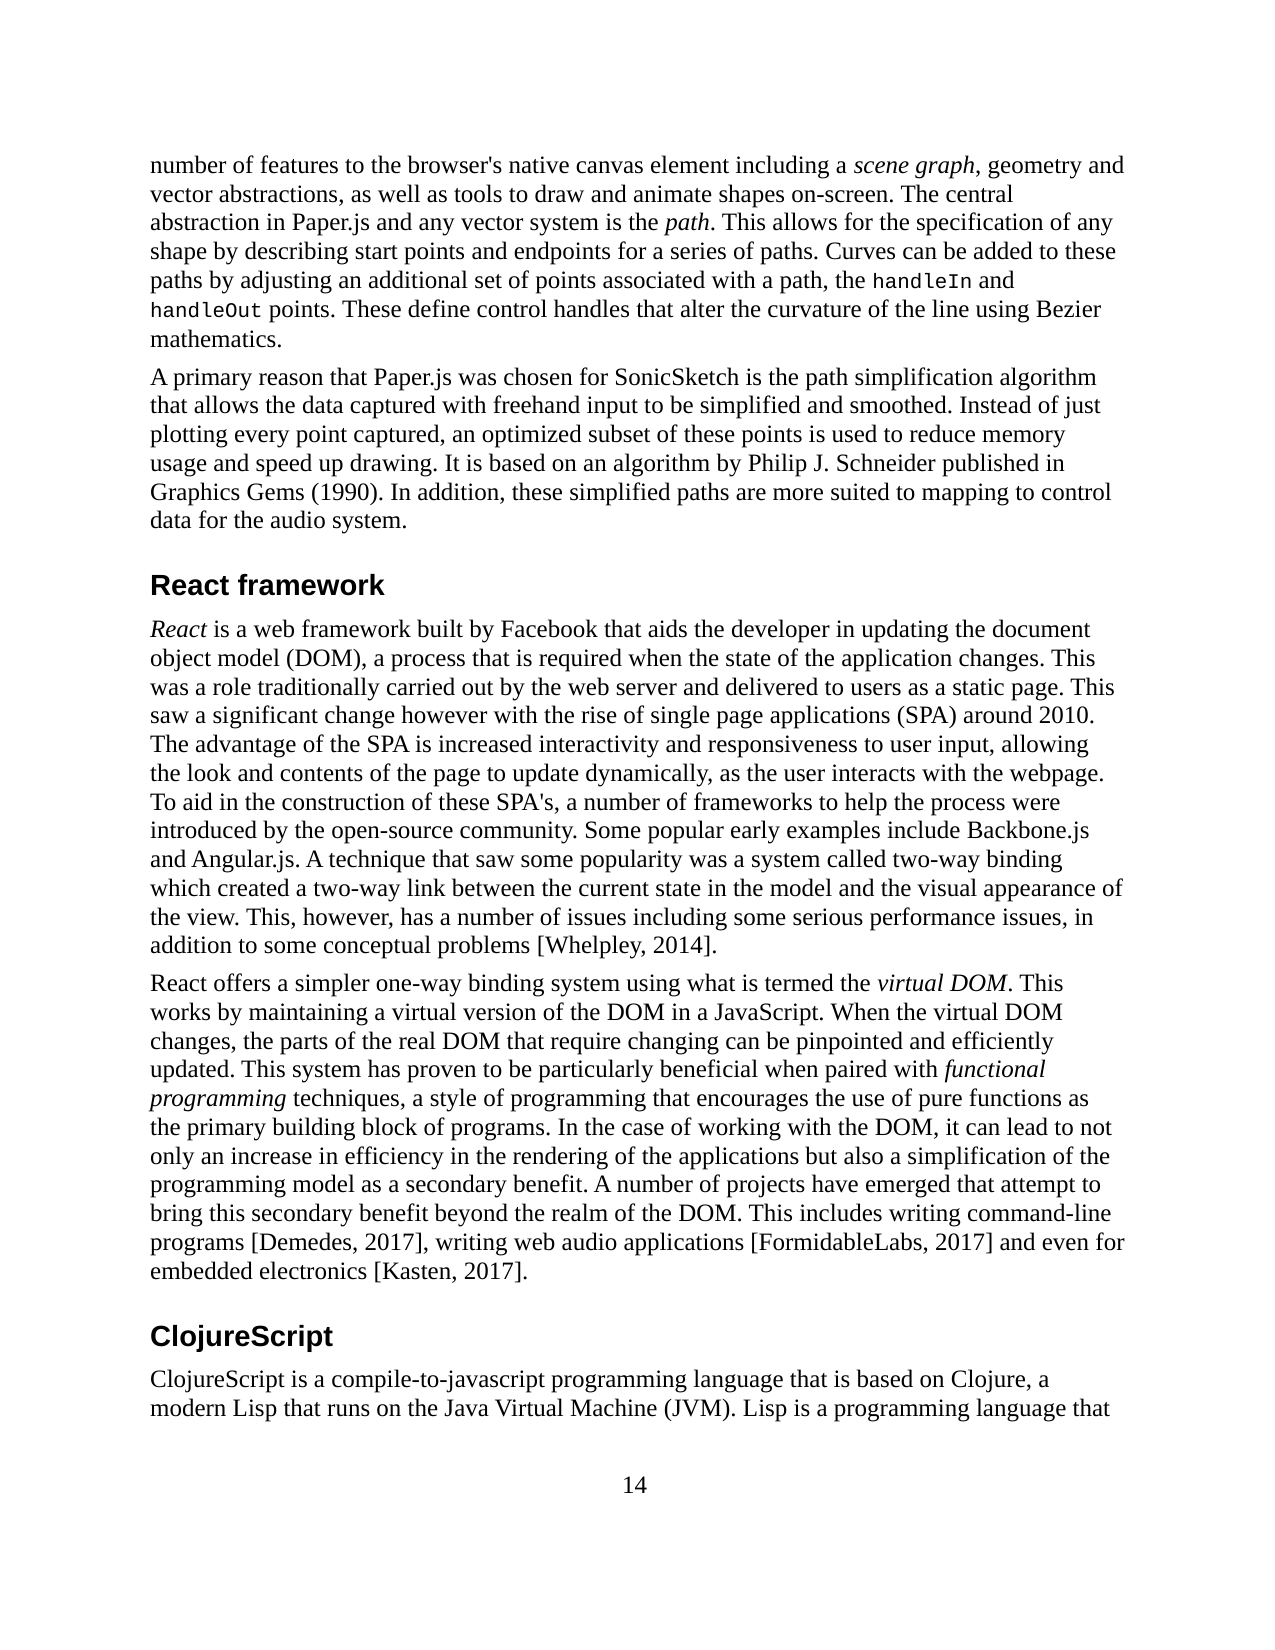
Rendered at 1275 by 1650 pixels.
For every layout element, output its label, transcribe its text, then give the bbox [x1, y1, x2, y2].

subtitle ClojureScript [150, 1318, 1125, 1352]
text number of features to the browser's native canvas element including a scene graph, geometry and vector abstractions, as well as tools to draw and animate shapes on-screen. The central abstraction in Paper.js and any vector system is the path. This allows for the specification of any shape by describing start points and endpoints for a series of paths. Curves can be added to these paths by adjusting an additional set of points associated with a path, the handleIn and handleOut points. These define control handles that alter the curvature of the line using Bezier mathematics. [150, 150, 1125, 353]
text A primary reason that Paper.js was chosen for SonicSketch is the path simplification algorithm that allows the data captured with freehand input to be simplified and smoothed. Instead of just plotting every point captured, an optimized subset of these points is used to reduce memory usage and speed up drawing. It is based on an algorithm by Philip J. Schneider published in Graphics Gems (1990). In addition, these simplified paths are more suited to mapping to control data for the audio system. [150, 362, 1125, 534]
text React is a web framework built by Facebook that aids the developer in updating the document object model (DOM), a process that is required when the state of the application changes. This was a role traditionally carried out by the web server and delivered to users as a static page. This saw a significant change however with the rise of single page applications (SPA) around 2010. The advantage of the SPA is increased interactivity and responsiveness to user input, allowing the look and contents of the page to update dynamically, as the user interacts with the webpage. To aid in the construction of these SPA's, a number of frameworks to help the process were introduced by the open-source community. Some popular early examples include Backbone.js and Angular.js. A technique that saw some popularity was a system called two-way binding which created a two-way link between the current state in the model and the visual appearance of the view. This, however, has a number of issues including some serious performance issues, in addition to some conceptual problems [Whelpley, 2014]. [150, 614, 1125, 959]
text ClojureScript is a compile-to-javascript programming language that is based on Clojure, a modern Lisp that runs on the Java Virtual Machine (JVM). Lisp is a programming language that [150, 1364, 1125, 1422]
text React offers a simpler one-way binding system using what is termed the virtual DOM. This works by maintaining a virtual version of the DOM in a JavaScript. When the virtual DOM changes, the parts of the real DOM that require changing can be pinpointed and efficiently updated. This system has proven to be particularly beneficial when paired with functional programming techniques, a style of programming that encourages the use of pure functions as the primary building block of programs. In the case of working with the DOM, it can lead to not only an increase in efficiency in the rendering of the applications but also a simplification of the programming model as a secondary benefit. A number of projects have emerged that attempt to bring this secondary benefit beyond the realm of the DOM. This includes writing command-line programs [Demedes, 2017], writing web audio applications [FormidableLabs, 2017] and even for embedded electronics [Kasten, 2017]. [150, 968, 1125, 1284]
subtitle React framework [150, 568, 1125, 602]
